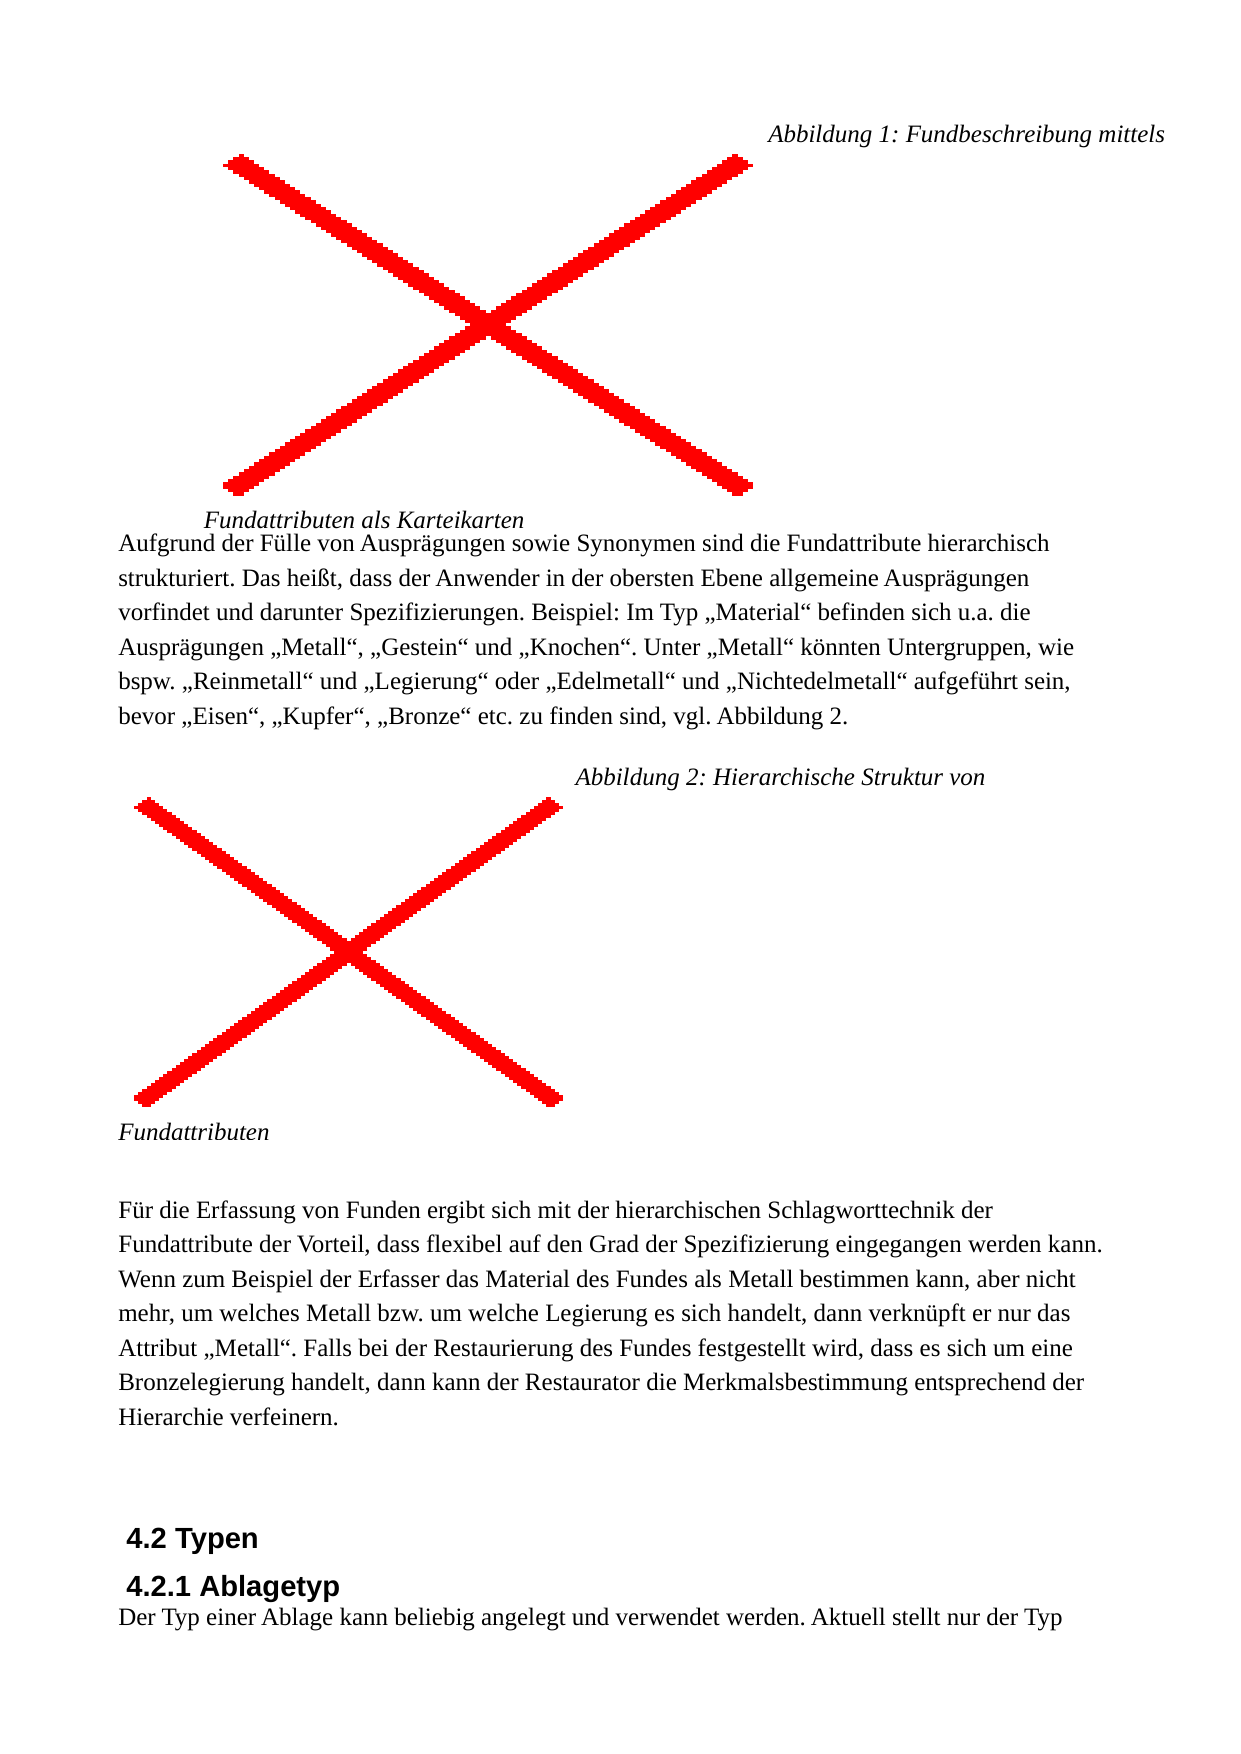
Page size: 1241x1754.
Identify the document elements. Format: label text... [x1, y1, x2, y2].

text Aufgrund der Fülle von Ausprägungen sowie Synonymen sind die Fundattribute hierarchisch strukturiert. Das heißt, dass der Anwender in der obersten Ebene allgemeine Ausprägungen vorfindet und darunter Spezifizierungen. Beispiel: Im Typ „Material“ befinden sich u.a. die Ausprägungen „Metall“, „Gestein“ und „Knochen“. Unter „Metall“ könnten Untergruppen, wie bspw. „Reinmetall“ und „Legierung“ oder „Edelmetall“ und „Nichtedelmetall“ aufgeführt sein, bevor „Eisen“, „Kupfer“, „Bronze“ etc. zu finden sind, vgl. Abbildung 2. [118, 167, 1122, 730]
text Der Typ einer Ablage kann beliebig angelegt und verwendet werden. Aktuell stellt nur der Typ [118, 1602, 1122, 1631]
subtitle Ablagetyp [118, 1569, 1122, 1602]
text Abbildung 2: Hierarchische Struktur von Fundattributen [118, 762, 1122, 1140]
text Für die Erfassung von Funden ergibt sich mit der hierarchischen Schlagworttechnik der Fundattribute der Vorteil, dass flexibel auf den Grad der Spezifizierung eingegangen werden kann. Wenn zum Beispiel der Erfasser das Material des Fundes als Metall bestimmen kann, aber nicht mehr, um welches Metall bzw. um welche Legierung es sich handelt, dann verknüpft er nur das Attribut „Metall“. Falls bei der Restaurierung des Fundes festgestellt wird, dass es sich um eine Bronzelegierung handelt, dann kann der Restaurator die Merkmalsbestimmung entsprechend der Hierarchie verfeinern. [118, 1195, 1122, 1430]
subtitle Typen [118, 1521, 1122, 1554]
text Abbildung 1: Fundbeschreibung mittels Fundattributen als Karteikarten [204, 119, 1208, 528]
